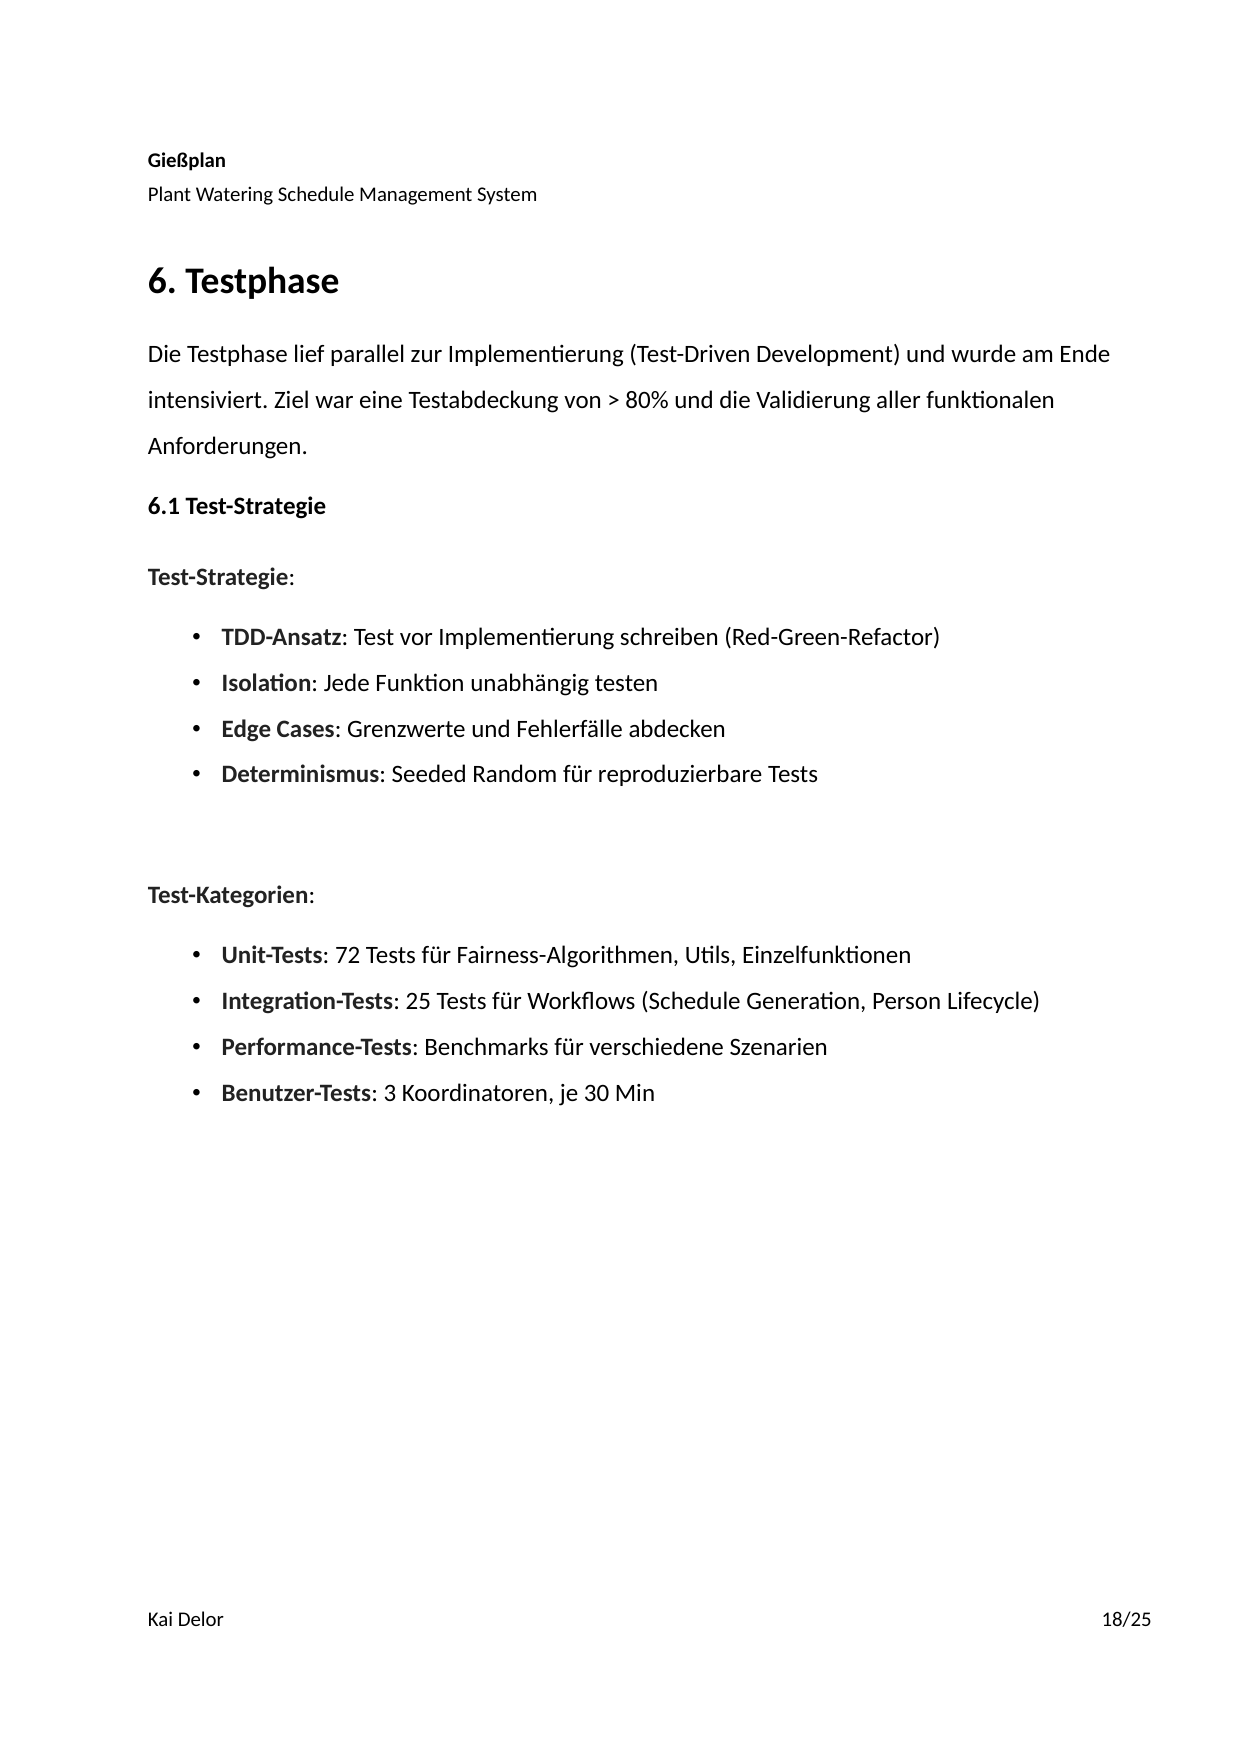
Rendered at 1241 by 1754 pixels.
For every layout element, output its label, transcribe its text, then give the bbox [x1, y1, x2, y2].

text Die Testphase lief parallel zur Implementierung (Test-Driven Development) und wurde am Ende intensiviert. Ziel war eine Testabdeckung von > 80% und die Validierung aller funktionalen Anforderungen. [148, 339, 1152, 461]
list Determinismus: Seeded Random für reproduzierbare Tests [192, 759, 1152, 789]
list Integration-Tests: 25 Tests für Workflows (Schedule Generation, Person Lifecycle) [192, 985, 1152, 1016]
list TDD-Ansatz: Test vor Implementierung schreiben (Red-Green-Refactor) [192, 621, 1152, 652]
list Performance-Tests: Benchmarks für verschiedene Szenarien [192, 1031, 1152, 1062]
text Test-Kategorien: [148, 879, 1152, 910]
text Test-Strategie: [148, 561, 1152, 592]
list Isolation: Jede Funktion unabhängig testen [192, 667, 1152, 698]
subtitle 6.1 Test-Strategie [148, 490, 1152, 521]
subtitle 6. Testphase [148, 257, 1152, 303]
list Unit-Tests: 72 Tests für Fairness-Algorithmen, Utils, Einzelfunktionen [192, 939, 1152, 970]
list Edge Cases: Grenzwerte und Fehlerfälle abdecken [192, 713, 1152, 743]
list Benutzer-Tests: 3 Koordinatoren, je 30 Min [192, 1077, 1152, 1107]
